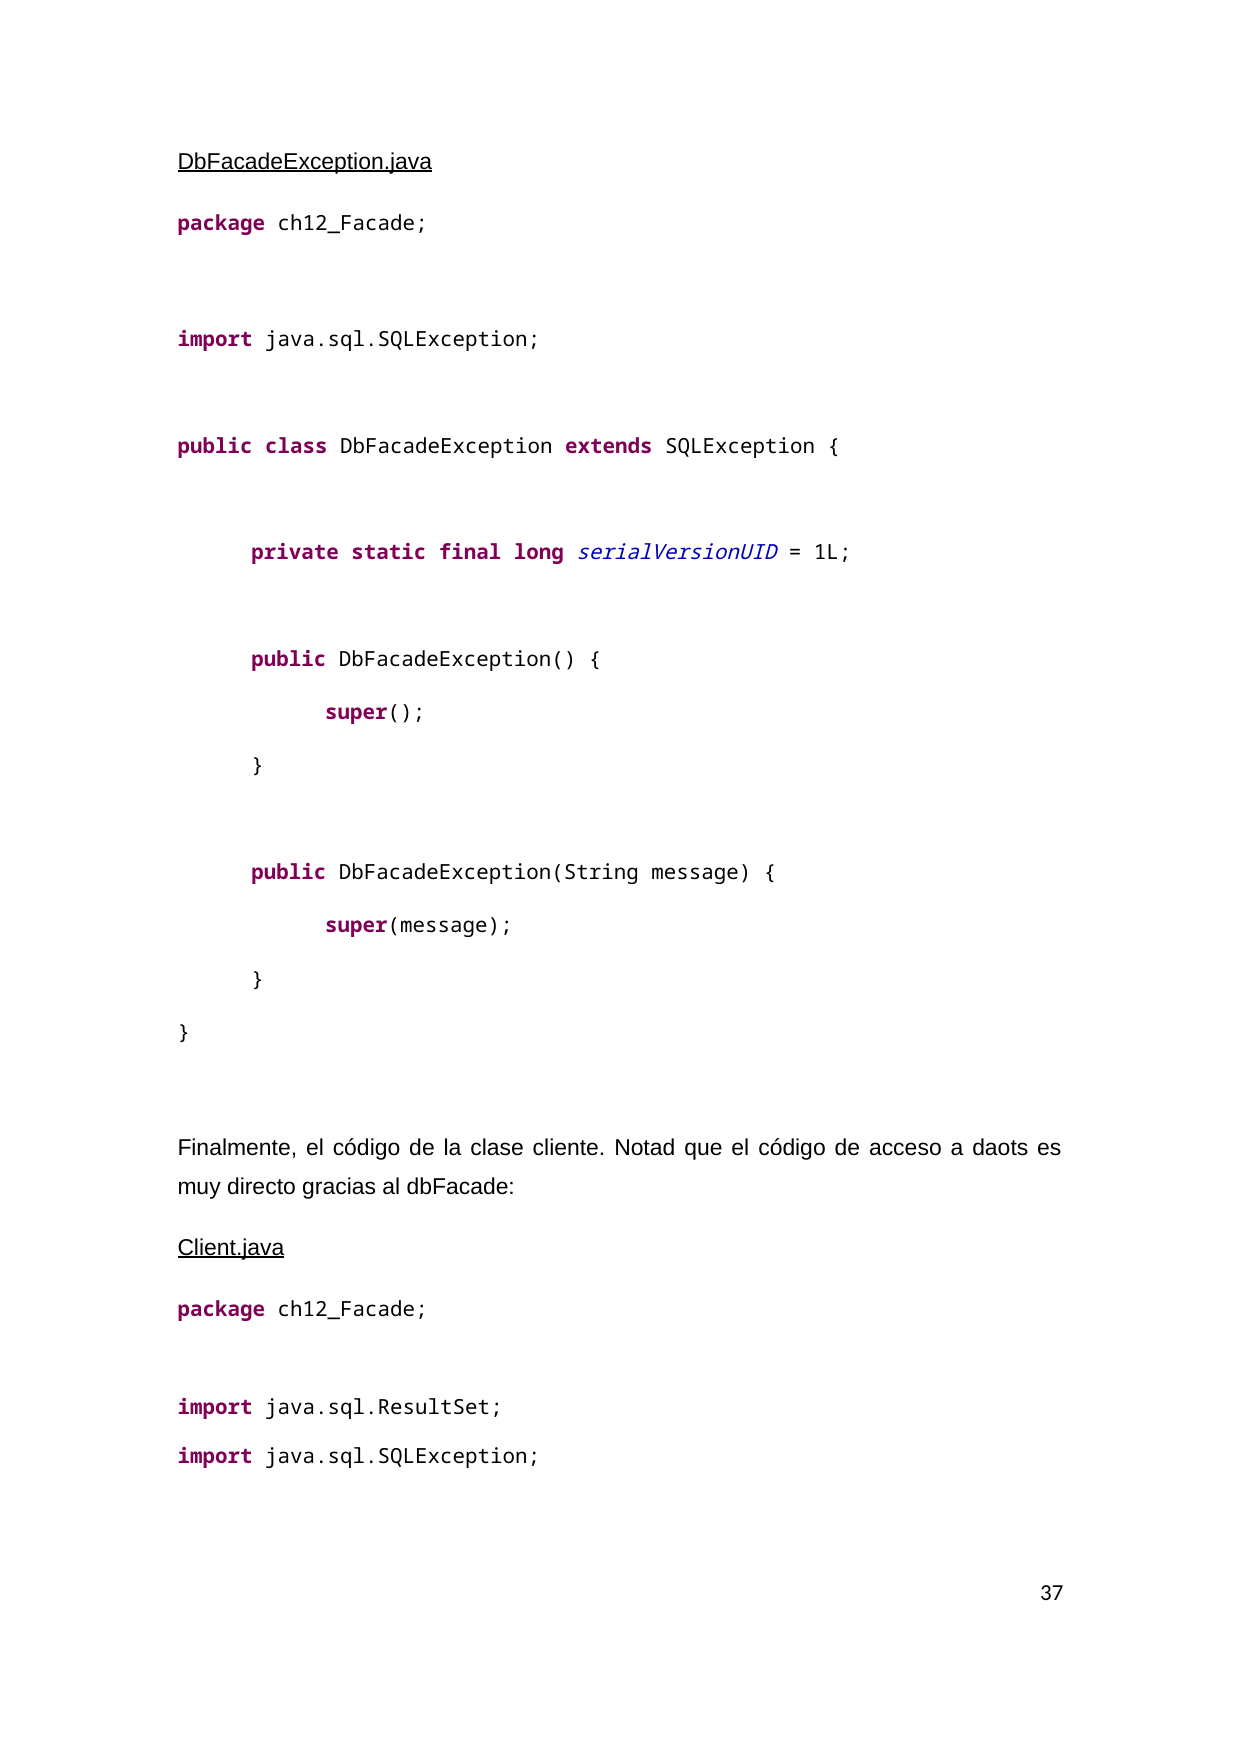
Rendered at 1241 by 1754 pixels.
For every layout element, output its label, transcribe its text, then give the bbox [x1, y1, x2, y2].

text public DbFacadeException() { [177, 644, 1063, 672]
text DbFacadeException.java [177, 148, 1063, 174]
text package ch12_Facade; [177, 1294, 1063, 1322]
text super(); [177, 697, 1063, 726]
text } [177, 1017, 1063, 1046]
text import java.sql.SQLException; [177, 324, 1063, 353]
text Client.java [177, 1233, 1063, 1260]
text import java.sql.SQLException; [177, 1441, 1063, 1469]
text } [177, 964, 1063, 992]
text super(message); [177, 911, 1063, 939]
text package ch12_Facade; [177, 208, 1063, 236]
text } [177, 751, 1063, 779]
text public DbFacadeException(String message) { [177, 857, 1063, 886]
text public class DbFacadeException extends SQLException { [177, 431, 1063, 459]
text Finalmente, el código de la clase cliente. Notad que el código de acceso a daots es muy directo gracias al dbFacade: [177, 1134, 1063, 1199]
text import java.sql.ResultSet; [177, 1392, 1063, 1420]
text private static final long serialVersionUID = 1L; [177, 537, 1063, 566]
